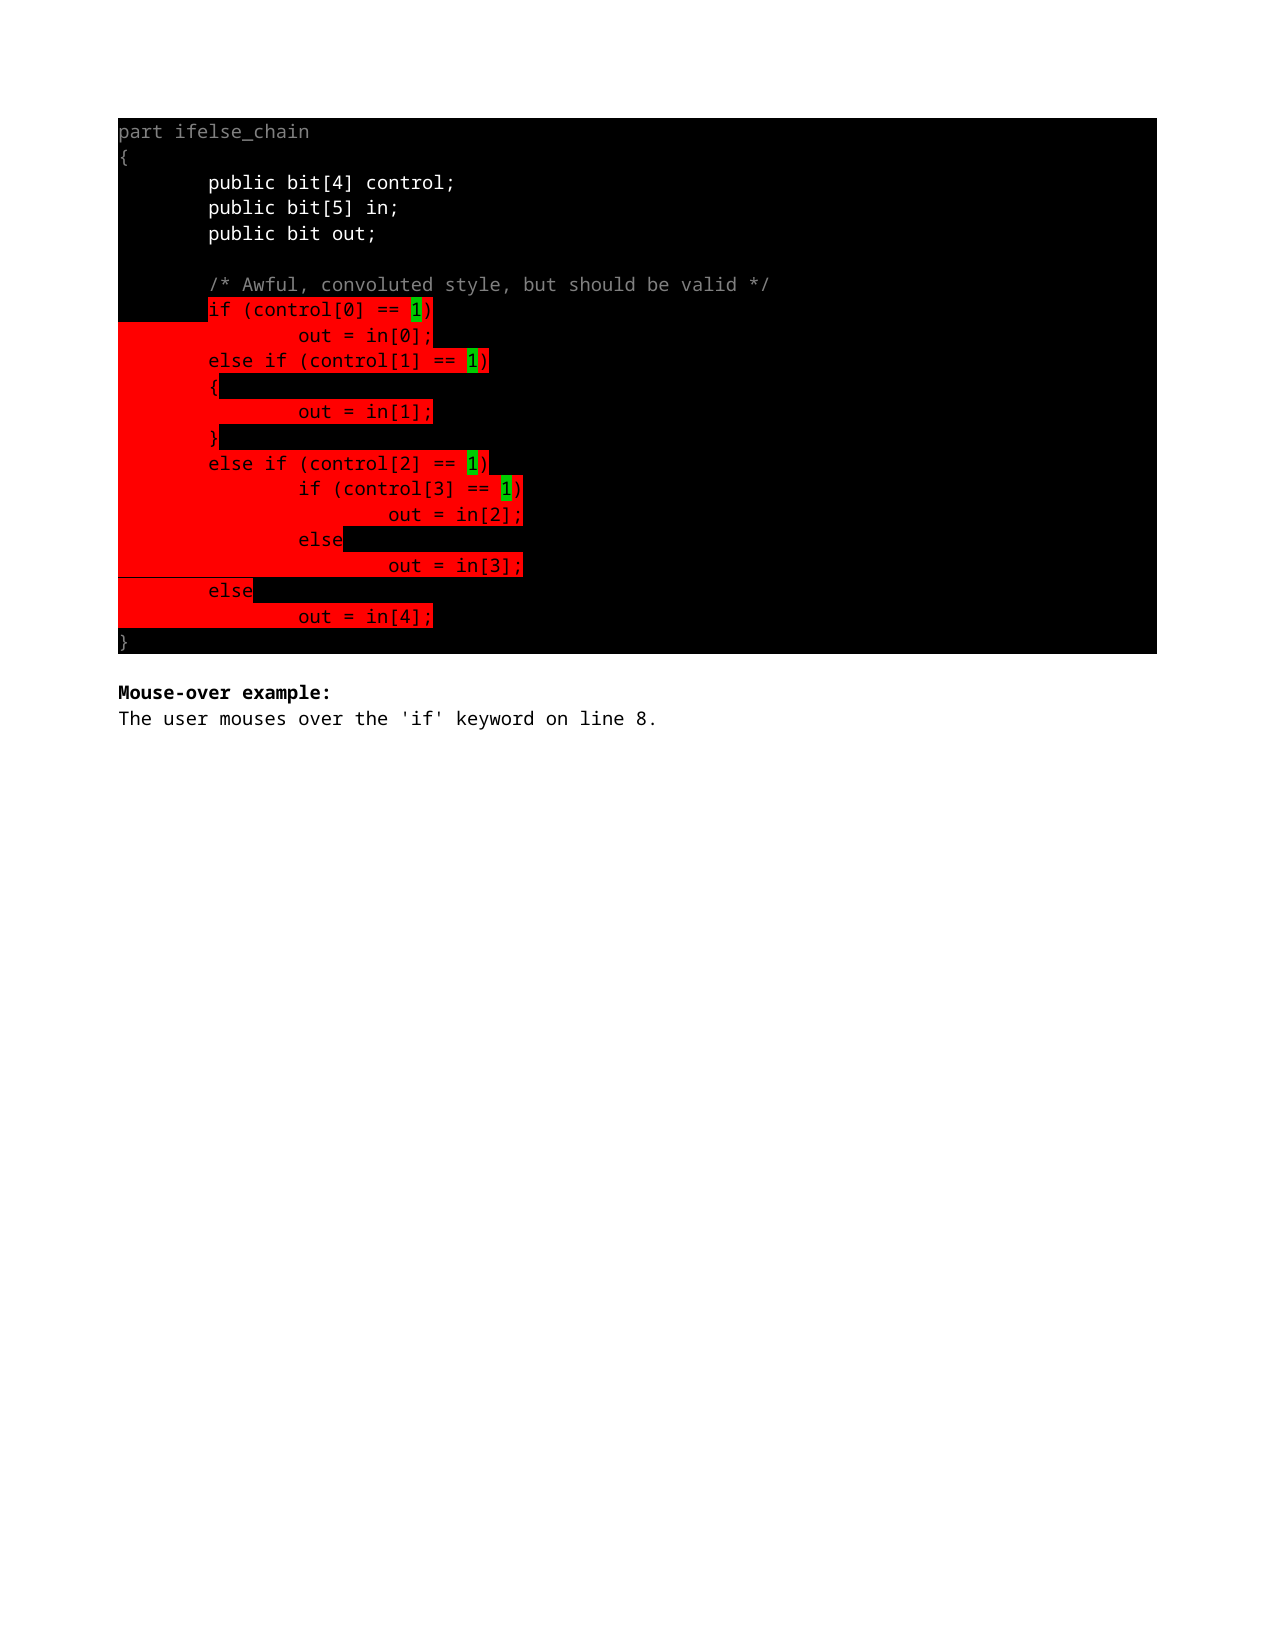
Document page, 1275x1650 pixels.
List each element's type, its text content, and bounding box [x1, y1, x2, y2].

text out = in[4]; [118, 603, 1157, 628]
text Mouse-over example: [118, 679, 1157, 705]
text { [118, 373, 1157, 399]
text if (control[3] == 1) [118, 475, 1157, 501]
text } [118, 628, 1157, 654]
text public bit out; [118, 220, 1157, 246]
text public bit[4] control; [118, 169, 1157, 195]
text else if (control[2] == 1) [118, 450, 1157, 475]
text else if (control[1] == 1) [118, 348, 1157, 373]
text out = in[1]; [118, 399, 1157, 424]
text out = in[3]; [118, 552, 1157, 577]
text out = in[0]; [118, 322, 1157, 348]
text public bit[5] in; [118, 195, 1157, 220]
text { [118, 144, 1157, 169]
text else [118, 526, 1157, 552]
text /* Awful, convoluted style, but should be valid */ [118, 271, 1157, 297]
text if (control[0] == 1) [118, 297, 1157, 322]
text part ifelse_chain [118, 118, 1157, 144]
text out = in[2]; [118, 501, 1157, 526]
text else [118, 577, 1157, 603]
text The user mouses over the 'if' keyword on line 8. [118, 705, 1157, 731]
text } [118, 424, 1157, 450]
